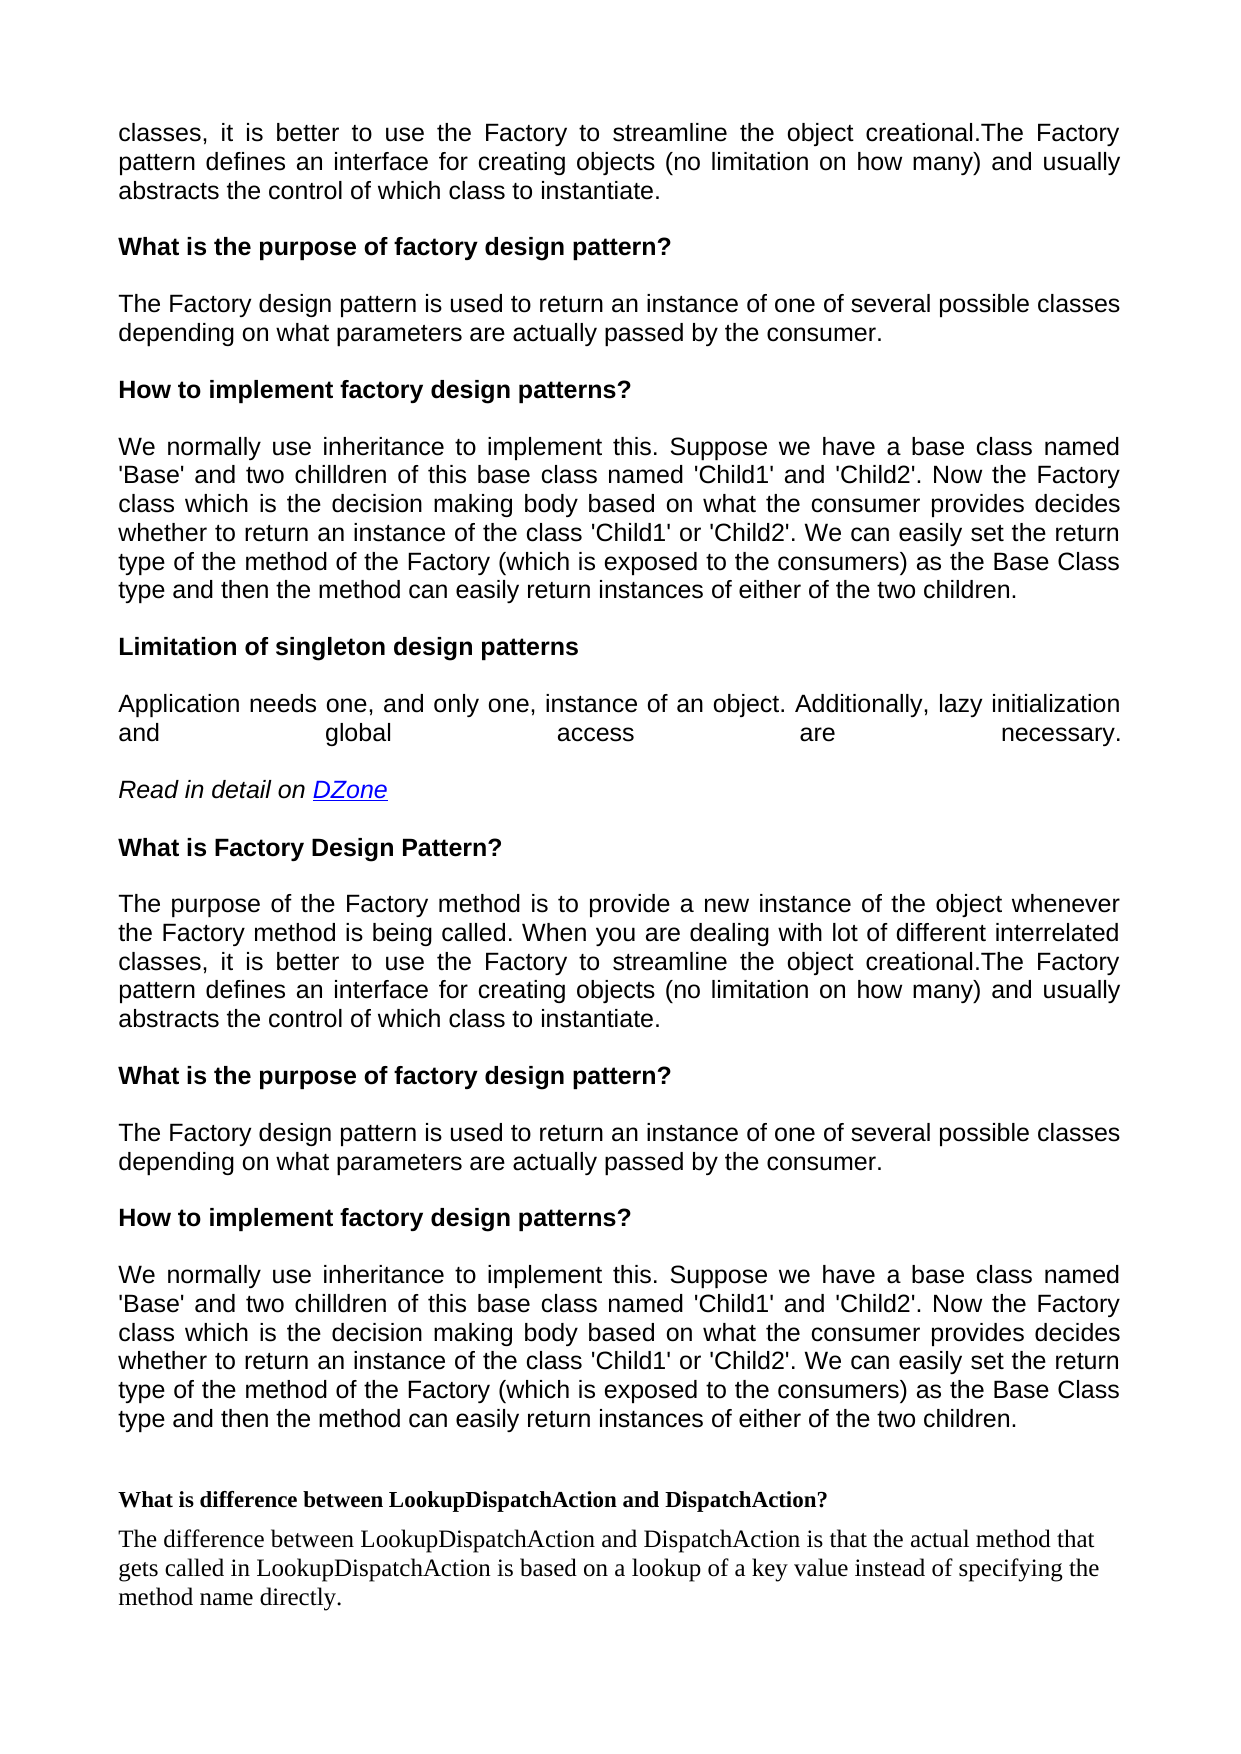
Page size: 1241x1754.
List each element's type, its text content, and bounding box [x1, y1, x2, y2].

text classes, it is better to use the Factory to streamline the object creational.The Factory pattern defines an interface for creating objects (no limitation on how many) and usually abstracts the control of which class to instantiate. [118, 118, 1122, 204]
text The Factory design pattern is used to return an instance of one of several possible classes depending on what parameters are actually passed by the consumer. [118, 1118, 1122, 1175]
text What is the purpose of factory design pattern? [118, 232, 1122, 261]
text We normally use inheritance to implement this. Suppose we have a base class named 'Base' and two chilldren of this base class named 'Child1' and 'Child2'. Now the Factory class which is the decision making body based on what the consumer provides decides whether to return an instance of the class 'Child1' or 'Child2'. We can easily set the return type of the method of the Factory (which is exposed to the consumers) as the Base Class type and then the method can easily return instances of either of the two children. [118, 1260, 1122, 1433]
text Limitation of singleton design patterns [118, 632, 1122, 661]
text Application needs one, and only one, instance of an object. Additionally, lazy initialization and global access are necessary. Read in detail on DZone [118, 689, 1122, 804]
text The difference between LookupDispatchAction and DispatchAction is that the actual method that gets called in LookupDispatchAction is based on a lookup of a key value instead of specifying the method name directly. [118, 1524, 1122, 1611]
text What is the purpose of factory design pattern? [118, 1061, 1122, 1090]
text What is Factory Design Pattern? [118, 804, 1122, 861]
text The purpose of the Factory method is to provide a new instance of the object whenever the Factory method is being called. When you are dealing with lot of different interrelated classes, it is better to use the Factory to streamline the object creational.The Factory pattern defines an interface for creating objects (no limitation on how many) and usually abstracts the control of which class to instantiate. [118, 889, 1122, 1033]
text We normally use inheritance to implement this. Suppose we have a base class named 'Base' and two chilldren of this base class named 'Child1' and 'Child2'. Now the Factory class which is the decision making body based on what the consumer provides decides whether to return an instance of the class 'Child1' or 'Child2'. We can easily set the return type of the method of the Factory (which is exposed to the consumers) as the Base Class type and then the method can easily return instances of either of the two children. [118, 431, 1122, 604]
text The Factory design pattern is used to return an instance of one of several possible classes depending on what parameters are actually passed by the consumer. [118, 289, 1122, 347]
text How to implement factory design patterns? [118, 375, 1122, 403]
text How to implement factory design patterns? [118, 1203, 1122, 1232]
text What is difference between LookupDispatchAction and DispatchAction? [118, 1486, 1122, 1512]
